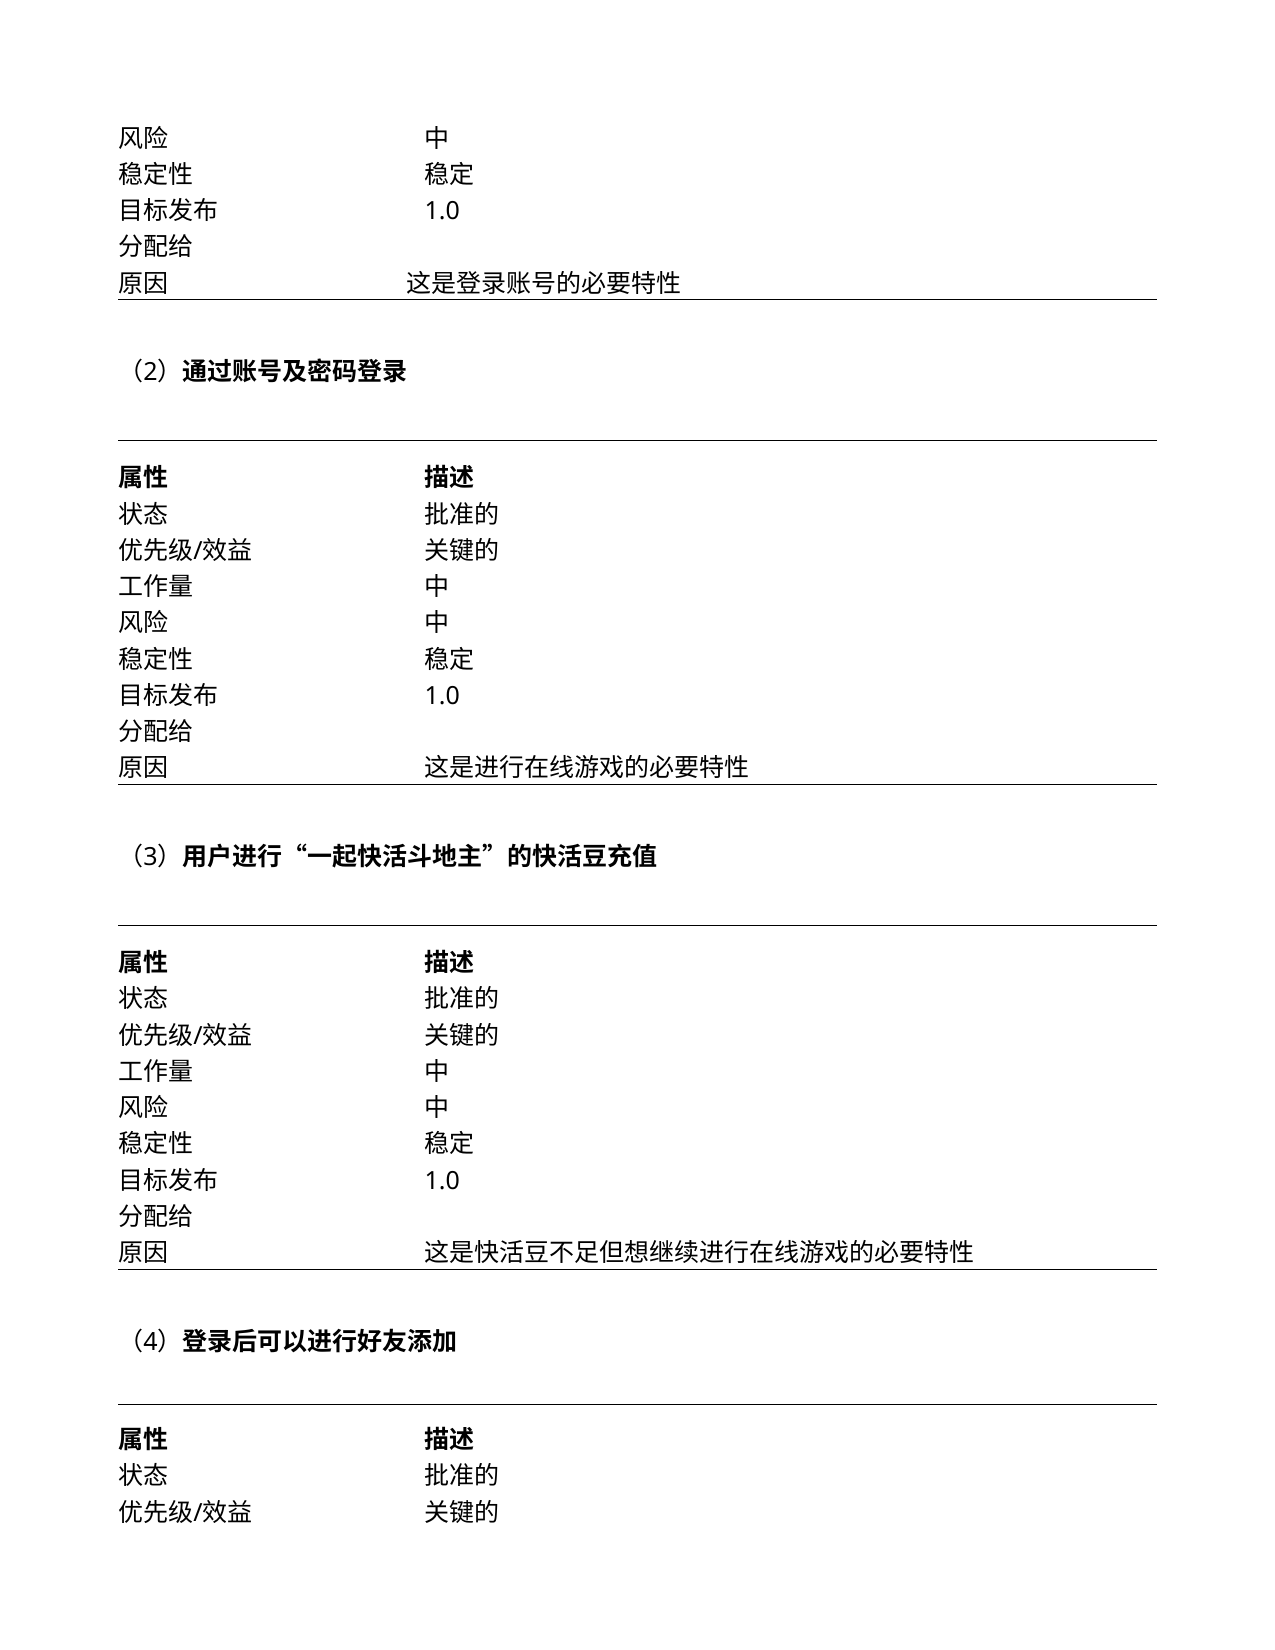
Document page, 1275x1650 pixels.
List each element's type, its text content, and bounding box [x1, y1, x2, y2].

text 原因 这是登录账号的必要特性 [118, 263, 1157, 299]
text （2）通过账号及密码登录 [118, 351, 1157, 388]
text 原因 这是快活豆不足但想继续进行在线游戏的必要特性 [118, 1233, 1157, 1269]
text 优先级/效益 关键的 [118, 530, 1157, 567]
text 风险 中 [118, 603, 1157, 639]
text 稳定性 稳定 [118, 154, 1157, 191]
text 属性 描述 [118, 458, 1157, 494]
text 风险 中 [118, 118, 1157, 154]
text 分配给 [118, 1196, 1157, 1233]
text 稳定性 稳定 [118, 1124, 1157, 1160]
text 优先级/效益 关键的 [118, 1015, 1157, 1051]
text 属性 描述 [118, 943, 1157, 979]
text 原因 这是进行在线游戏的必要特性 [118, 748, 1157, 784]
text 目标发布 1.0 [118, 191, 1157, 227]
text （4）登录后可以进行好友添加 [118, 1321, 1157, 1357]
text 工作量 中 [118, 1051, 1157, 1088]
text 分配给 [118, 712, 1157, 748]
text 目标发布 1.0 [118, 1160, 1157, 1196]
text 分配给 [118, 227, 1157, 263]
text 属性 描述 [118, 1419, 1157, 1456]
text 状态 批准的 [118, 1456, 1157, 1492]
text 风险 中 [118, 1088, 1157, 1124]
text 稳定性 稳定 [118, 639, 1157, 675]
text 状态 批准的 [118, 979, 1157, 1015]
text 工作量 中 [118, 567, 1157, 603]
text 状态 批准的 [118, 494, 1157, 530]
text （3）用户进行“一起快活斗地主”的快活豆充值 [118, 836, 1157, 872]
text 优先级/效益 关键的 [118, 1492, 1157, 1528]
text 目标发布 1.0 [118, 675, 1157, 712]
